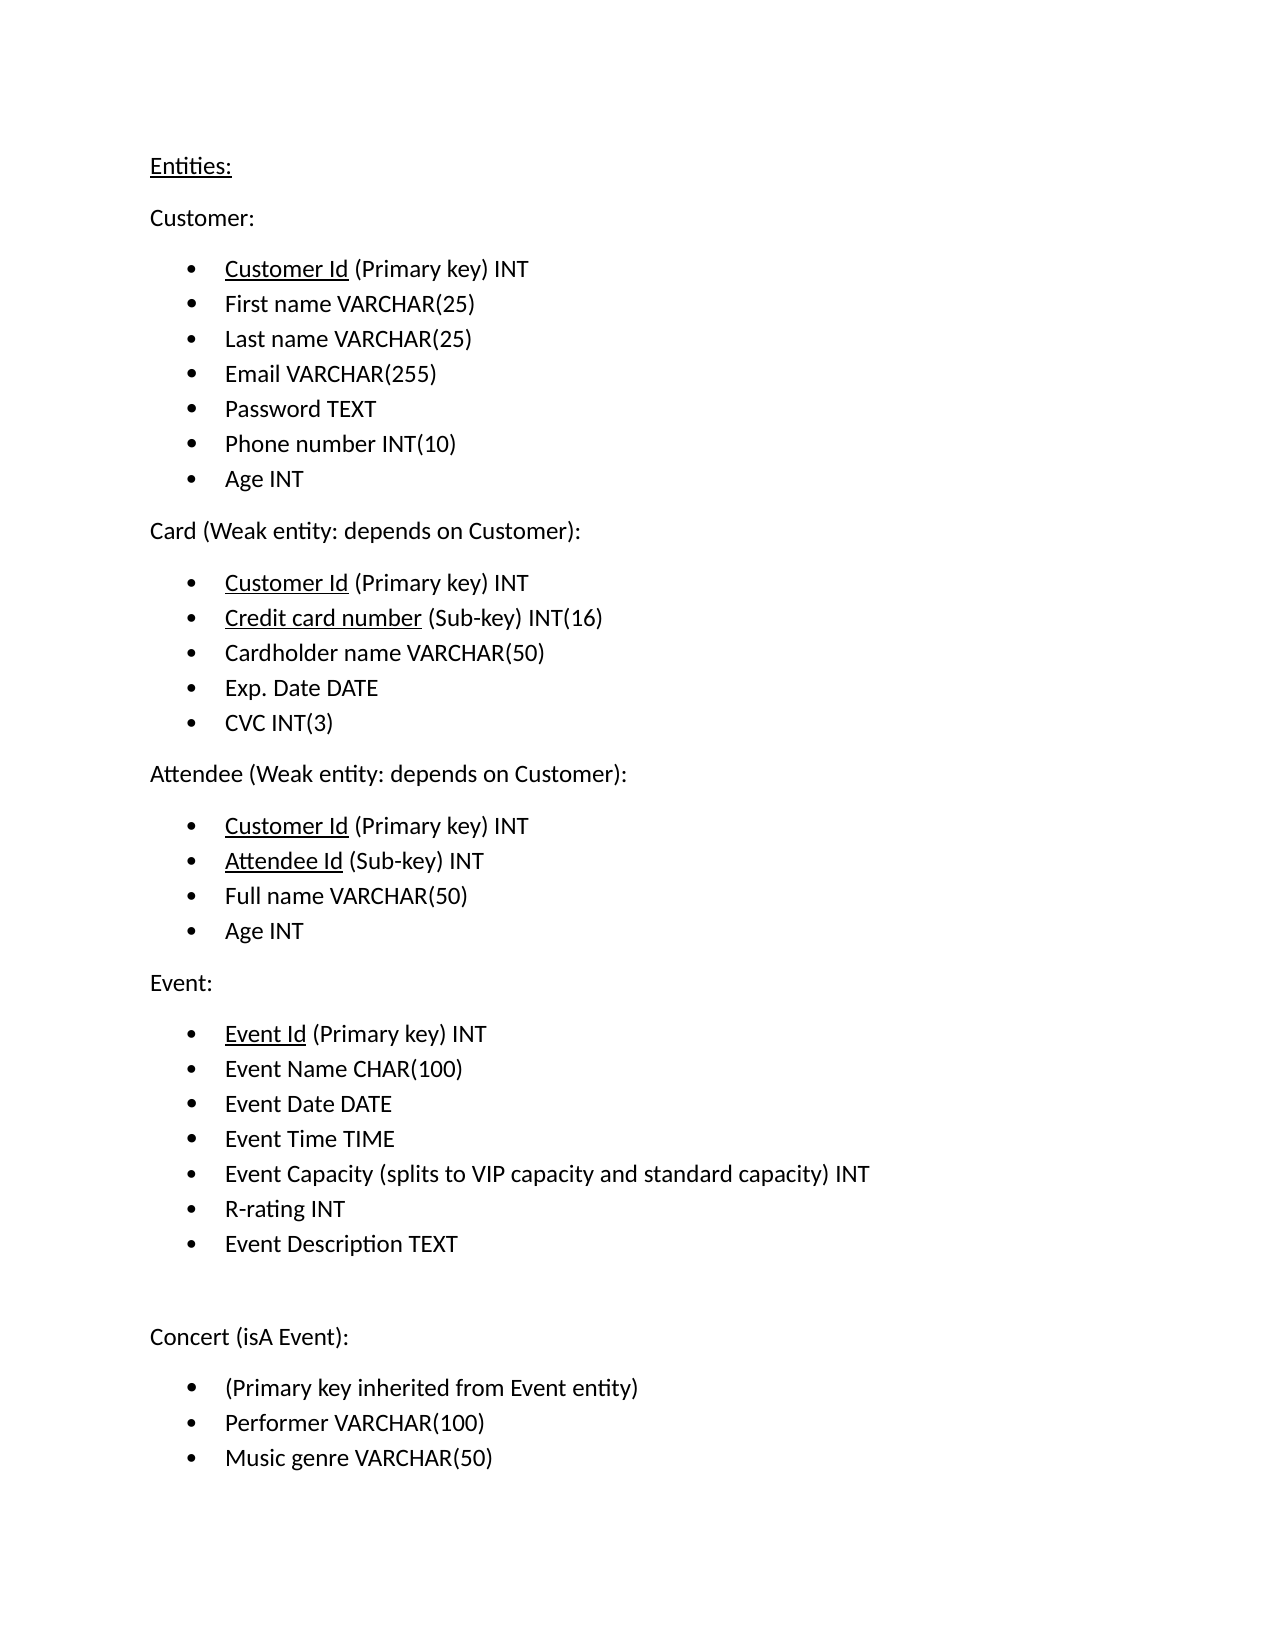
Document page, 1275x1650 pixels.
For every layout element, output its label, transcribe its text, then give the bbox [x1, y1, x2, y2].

list Customer Id (Primary key) INT [187, 567, 1125, 597]
list Event Id (Primary key) INT [187, 1018, 1125, 1049]
list Phone number INT(10) [187, 428, 1125, 459]
list Full name VARCHAR(50) [187, 880, 1125, 911]
list Last name VARCHAR(25) [187, 323, 1125, 354]
list Email VARCHAR(255) [187, 358, 1125, 389]
list Exp. Date DATE [187, 672, 1125, 702]
text Customer: [150, 202, 1125, 232]
list Event Date DATE [187, 1088, 1125, 1119]
text Concert (isA Event): [150, 1321, 1125, 1351]
text Event: [150, 967, 1125, 997]
list Customer Id (Primary key) INT [187, 810, 1125, 841]
list Age INT [187, 463, 1125, 494]
list (Primary key inherited from Event entity) [187, 1373, 1125, 1403]
list First name VARCHAR(25) [187, 288, 1125, 319]
text Attendee (Weak entity: depends on Customer): [150, 758, 1125, 789]
list Password TEXT [187, 393, 1125, 424]
list Event Capacity (splits to VIP capacity and standard capacity) INT [187, 1158, 1125, 1189]
list Event Name CHAR(100) [187, 1053, 1125, 1084]
list Age INT [187, 915, 1125, 946]
list Customer Id (Primary key) INT [187, 253, 1125, 284]
list Attendee Id (Sub-key) INT [187, 845, 1125, 876]
list Performer VARCHAR(100) [187, 1408, 1125, 1438]
list Music genre VARCHAR(50) [187, 1443, 1125, 1473]
list R-rating INT [187, 1193, 1125, 1224]
list Credit card number (Sub-key) INT(16) [187, 602, 1125, 632]
list Event Time TIME [187, 1123, 1125, 1154]
text Card (Weak entity: depends on Customer): [150, 515, 1125, 546]
list CVC INT(3) [187, 707, 1125, 737]
list Event Description TEXT [187, 1228, 1125, 1259]
list Cardholder name VARCHAR(50) [187, 637, 1125, 667]
text Entities: [150, 150, 1125, 181]
